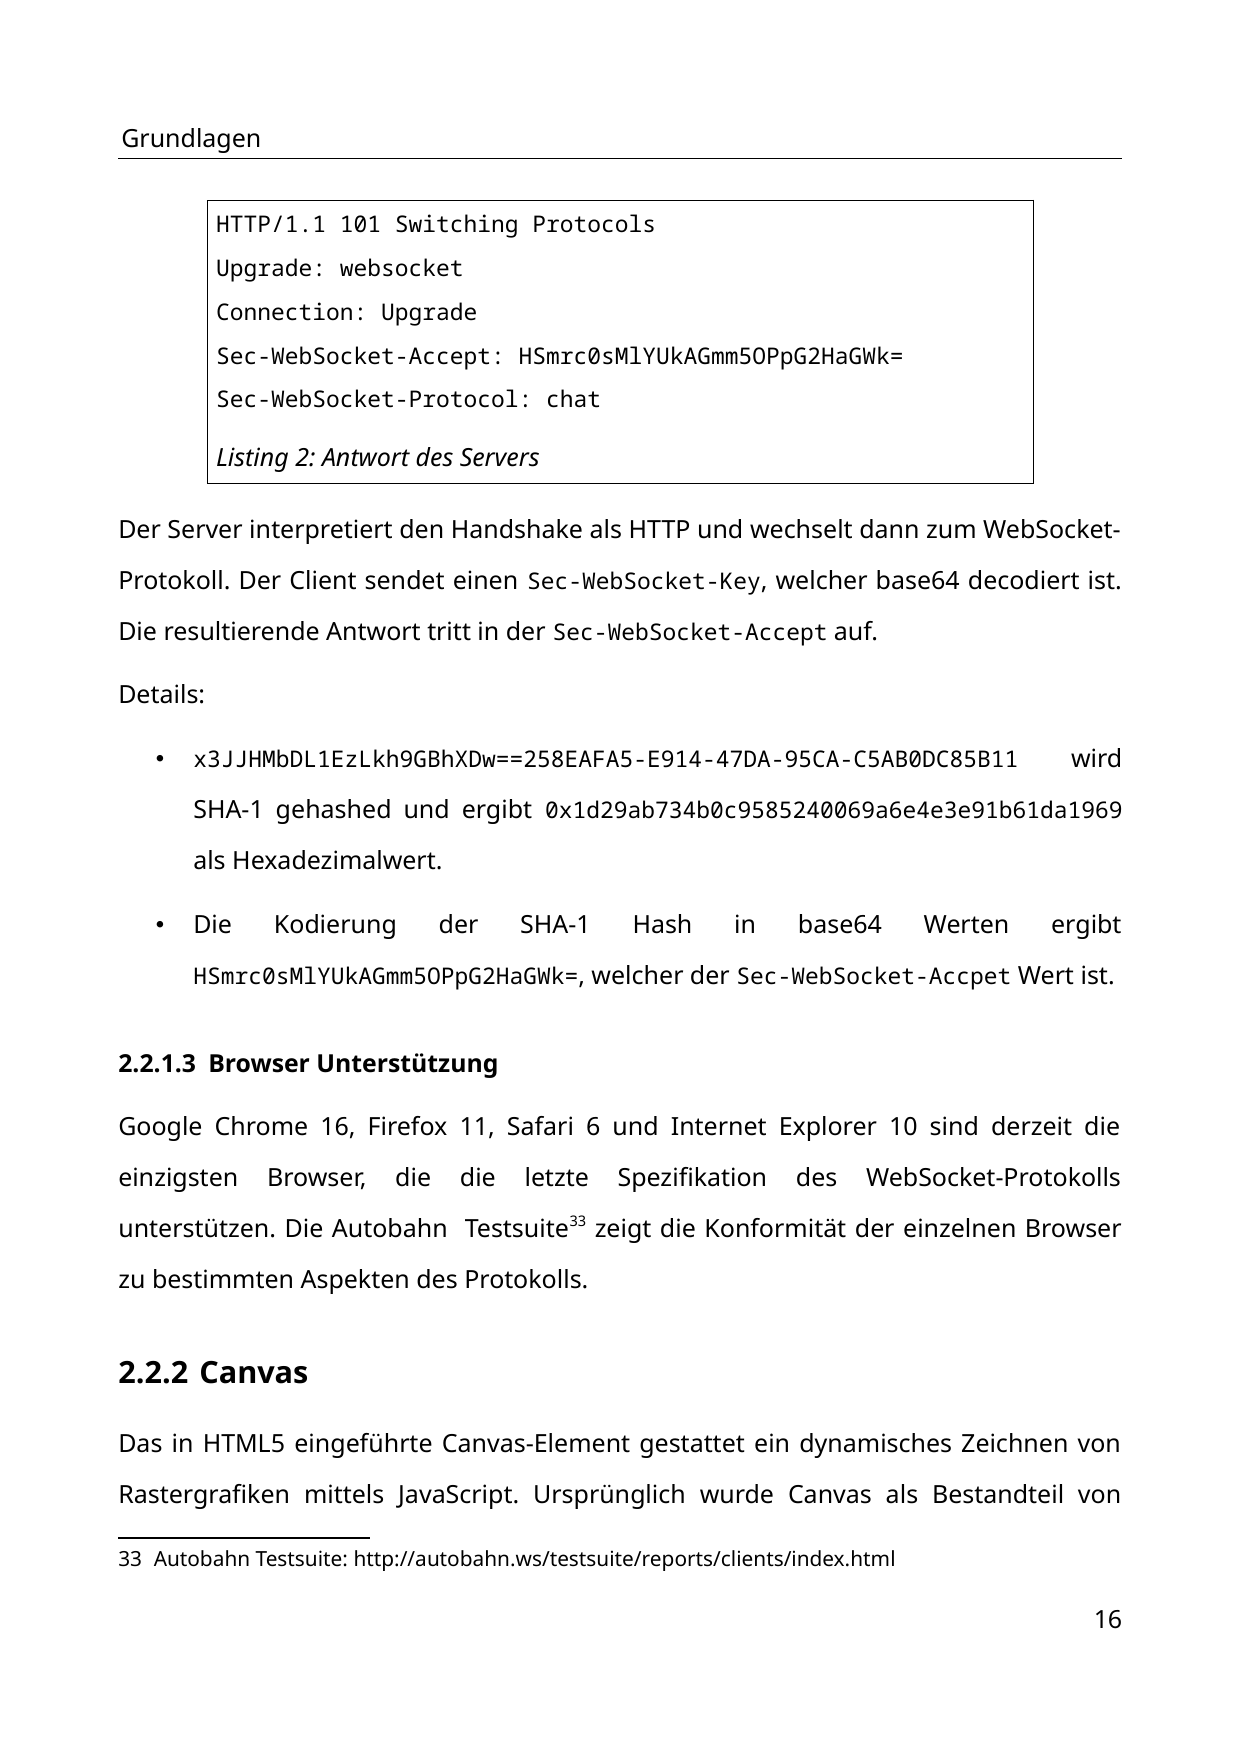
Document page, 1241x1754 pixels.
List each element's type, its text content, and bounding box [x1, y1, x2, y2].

list x3JJHMbDL1EzLkh9GBhXDw==258EAFA5-E914-47DA-95CA-C5AB0DC85B11 wird SHA-1 gehashed und ergibt 0x1d29ab734b0c9585240069a6e4e3e91b61da1969 als Hexadezimalwert. [156, 741, 1122, 877]
text Das in HTML5 eingeführte Canvas-Element gestattet ein dynamisches Zeichnen von Rastergrafiken mittels JavaScript. Ursprünglich wurde Canvas als Bestandteil von [118, 1426, 1122, 1511]
text Details: [118, 677, 1122, 711]
list Die Kodierung der SHA-1 Hash in base64 Werten ergibt HSmrc0sMlYUkAGmm5OPpG2HaGWk=, welcher der Sec-WebSocket-Accpet Wert ist. [156, 906, 1122, 991]
text Connection: Upgrade [216, 296, 1024, 327]
text Upgrade: websocket [216, 252, 1024, 283]
text Google Chrome 16, Firefox 11, Safari 6 und Internet Explorer 10 sind derzeit die einzigsten Browser, die die letzte Spezifikation des WebSocket-Protokolls unterstützen. Die Autobahn Testsuite zeigt die Konformität der einzelnen Browser zu bestimmten Aspekten des Protokolls. [118, 1109, 1122, 1296]
subtitle Canvas [118, 1351, 1122, 1392]
text Sec-WebSocket-Protocol: chat [216, 383, 1024, 415]
text Sec-WebSocket-Accept: HSmrc0sMlYUkAGmm5OPpG2HaGWk= [216, 340, 1024, 371]
text HTTP/1.1 101 Switching Protocols [216, 208, 1024, 240]
text Der Server interpretiert den Handshake als HTTP und wechselt dann zum WebSocket-Protokoll. Der Client sendet einen Sec-WebSocket-Key, welcher base64 decodiert ist. Die resultierende Antwort tritt in der Sec-WebSocket-Accept auf. [118, 188, 1122, 648]
subtitle Browser Unterstützung [118, 1046, 1122, 1080]
text Autobahn Testsuite: http://autobahn.ws/testsuite/reports/clients/index.html [118, 1544, 1122, 1572]
list Listing 2: Antwort des Servers [216, 440, 1024, 474]
